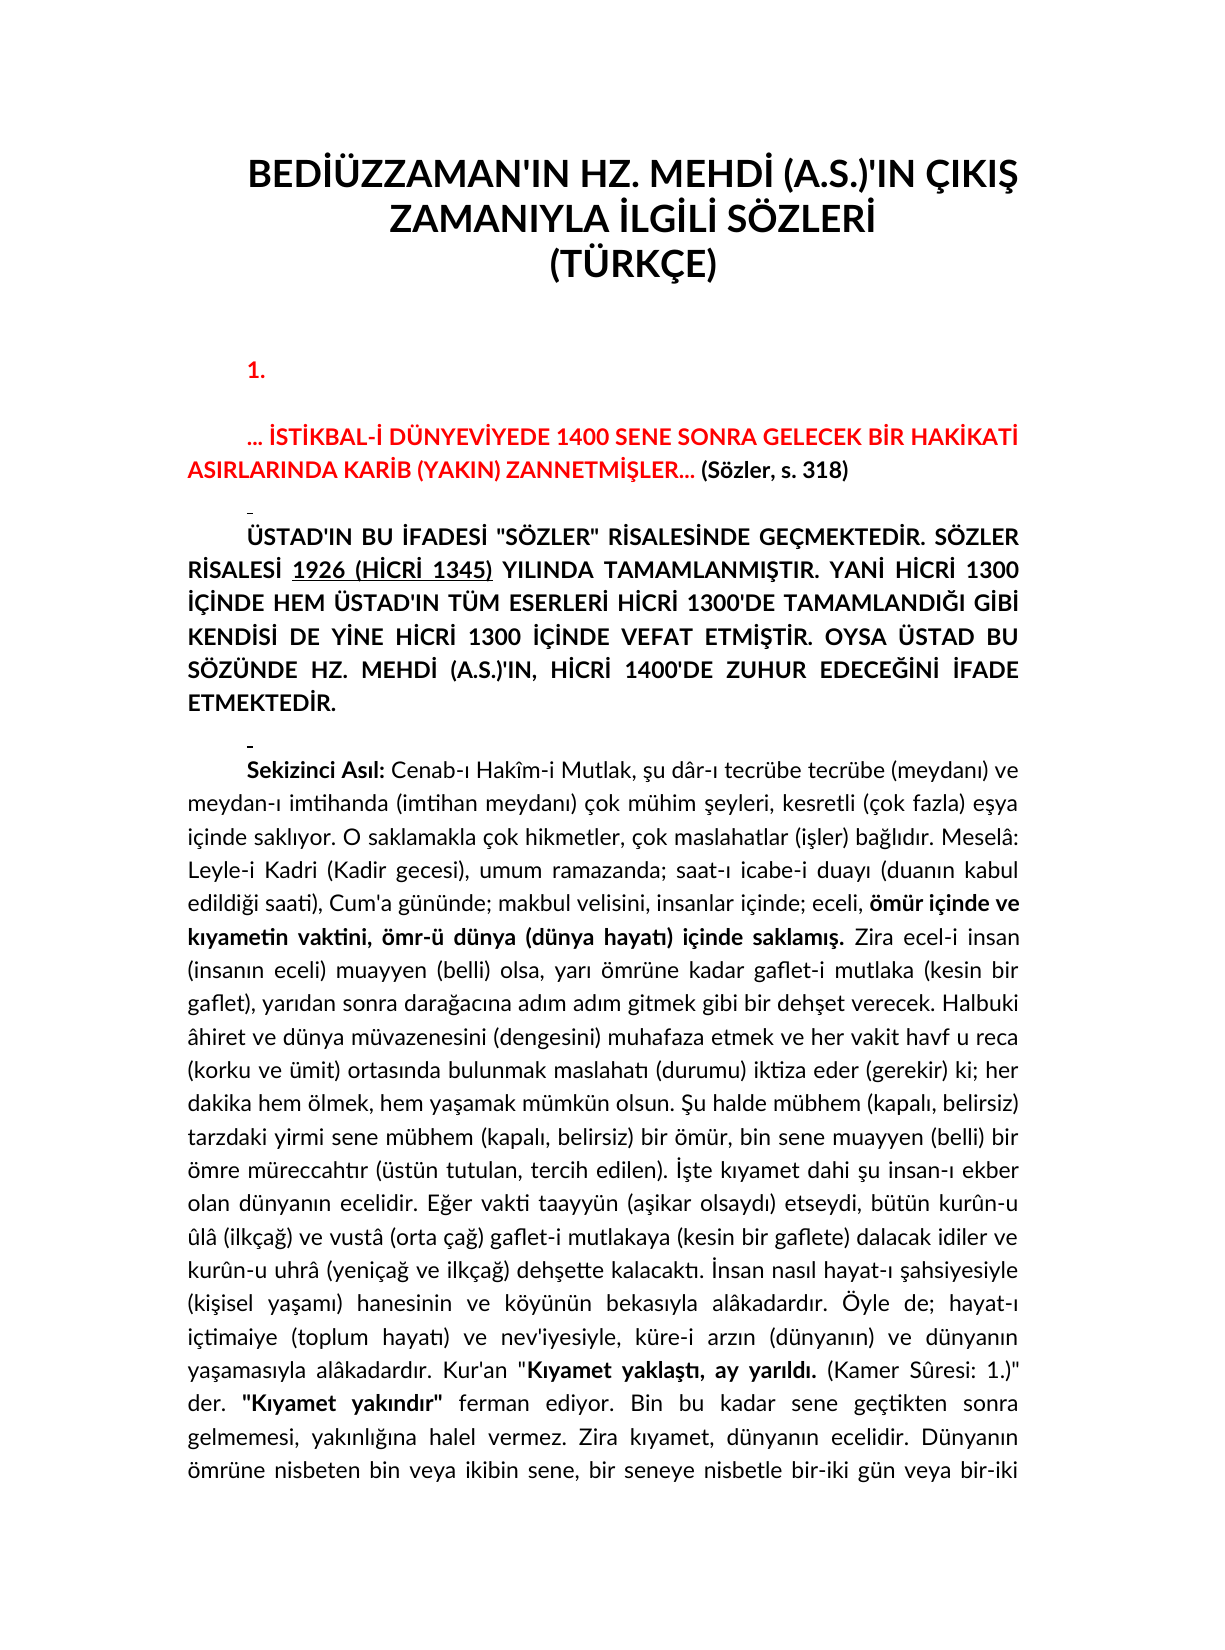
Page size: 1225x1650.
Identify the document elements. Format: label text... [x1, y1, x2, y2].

text ÜSTAD'IN BU İFADESİ "SÖZLER" RİSALESİNDE GEÇMEKTEDİR. SÖZLER RİSALESİ 1926 (HİCRİ 1345) YILINDA TAMAMLANMIŞTIR. YANİ HİCRİ 1300 İÇİNDE HEM ÜSTAD'IN TÜM ESERLERİ HİCRİ 1300'DE TAMAMLANDIĞI GİBİ KENDİSİ DE YİNE HİCRİ 1300 İÇİNDE VEFAT ETMİŞTİR. OYSA ÜSTAD BU SÖZÜNDE HZ. MEHDİ (A.S.)'IN, HİCRİ 1400'DE ZUHUR EDECEĞİNİ İFADE ETMEKTEDİR. [187, 518, 1020, 718]
text 1. [187, 352, 1020, 385]
text (TÜRKÇE) [187, 240, 1020, 285]
text Sekizinci Asıl: Cenab-ı Hakîm-i Mutlak, şu dâr-ı tecrübe tecrübe (meydanı) ve meydan-ı imtihanda (imtihan meydanı) çok mühim şeyleri, kesretli (çok fazla) eşya içinde saklıyor. O saklamakla çok hikmetler, çok maslahatlar (işler) bağlıdır. Meselâ: Leyle-i Kadri (Kadir gecesi), umum ramazanda; saat-ı icabe-i duayı (duanın kabul edildiği saati), Cum'a gününde; makbul velisini, insanlar içinde; eceli, ömür içinde ve kıyametin vaktini, ömr-ü dünya (dünya hayatı) içinde saklamış. Zira ecel-i insan (insanın eceli) muayyen (belli) olsa, yarı ömrüne kadar gaflet-i mutlaka (kesin bir gaflet), yarıdan sonra darağacına adım adım gitmek gibi bir dehşet verecek. Halbuki âhiret ve dünya müvazenesini (dengesini) muhafaza etmek ve her vakit havf u reca (korku ve ümit) ortasında bulunmak maslahatı (durumu) iktiza eder (gerekir) ki; her dakika hem ölmek, hem yaşamak mümkün olsun. Şu halde mübhem (kapalı, belirsiz) tarzdaki yirmi sene mübhem (kapalı, belirsiz) bir ömür, bin sene muayyen (belli) bir ömre müreccahtır (üstün tutulan, tercih edilen). İşte kıyamet dahi şu insan-ı ekber olan dünyanın ecelidir. Eğer vakti taayyün (aşikar olsaydı) etseydi, bütün kurûn-u ûlâ (ilkçağ) ve vustâ (orta çağ) gaflet-i mutlakaya (kesin bir gaflete) dalacak idiler ve kurûn-u uhrâ (yeniçağ ve ilkçağ) dehşette kalacaktı. İnsan nasıl hayat-ı şahsiyesiyle (kişisel yaşamı) hanesinin ve köyünün bekasıyla alâkadardır. Öyle de; hayat-ı içtimaiye (toplum hayatı) ve nev'iyesiyle, küre-i arzın (dünyanın) ve dünyanın yaşamasıyla alâkadardır. Kur'an "Kıyamet yaklaştı, ay yarıldı. (Kamer Sûresi: 1.)" der. "Kıyamet yakındır" ferman ediyor. Bin bu kadar sene geçtikten sonra gelmemesi, yakınlığına halel vermez. Zira kıyamet, dünyanın ecelidir. Dünyanın ömrüne nisbeten bin veya ikibin sene, bir seneye nisbetle bir-iki gün veya bir-iki [187, 752, 1020, 1485]
text BEDİÜZZAMAN'IN HZ. MEHDİ (A.S.)'IN ÇIKIŞ ZAMANIYLA İLGİLİ SÖZLERİ [247, 150, 1020, 240]
text ... İSTİKBAL-İ DÜNYEVİYEDE 1400 SENE SONRA GELECEK BİR HAKİKATİ ASIRLARINDA KARİB (YAKIN) ZANNETMİŞLER... (Sözler, s. 318) [187, 418, 1020, 485]
